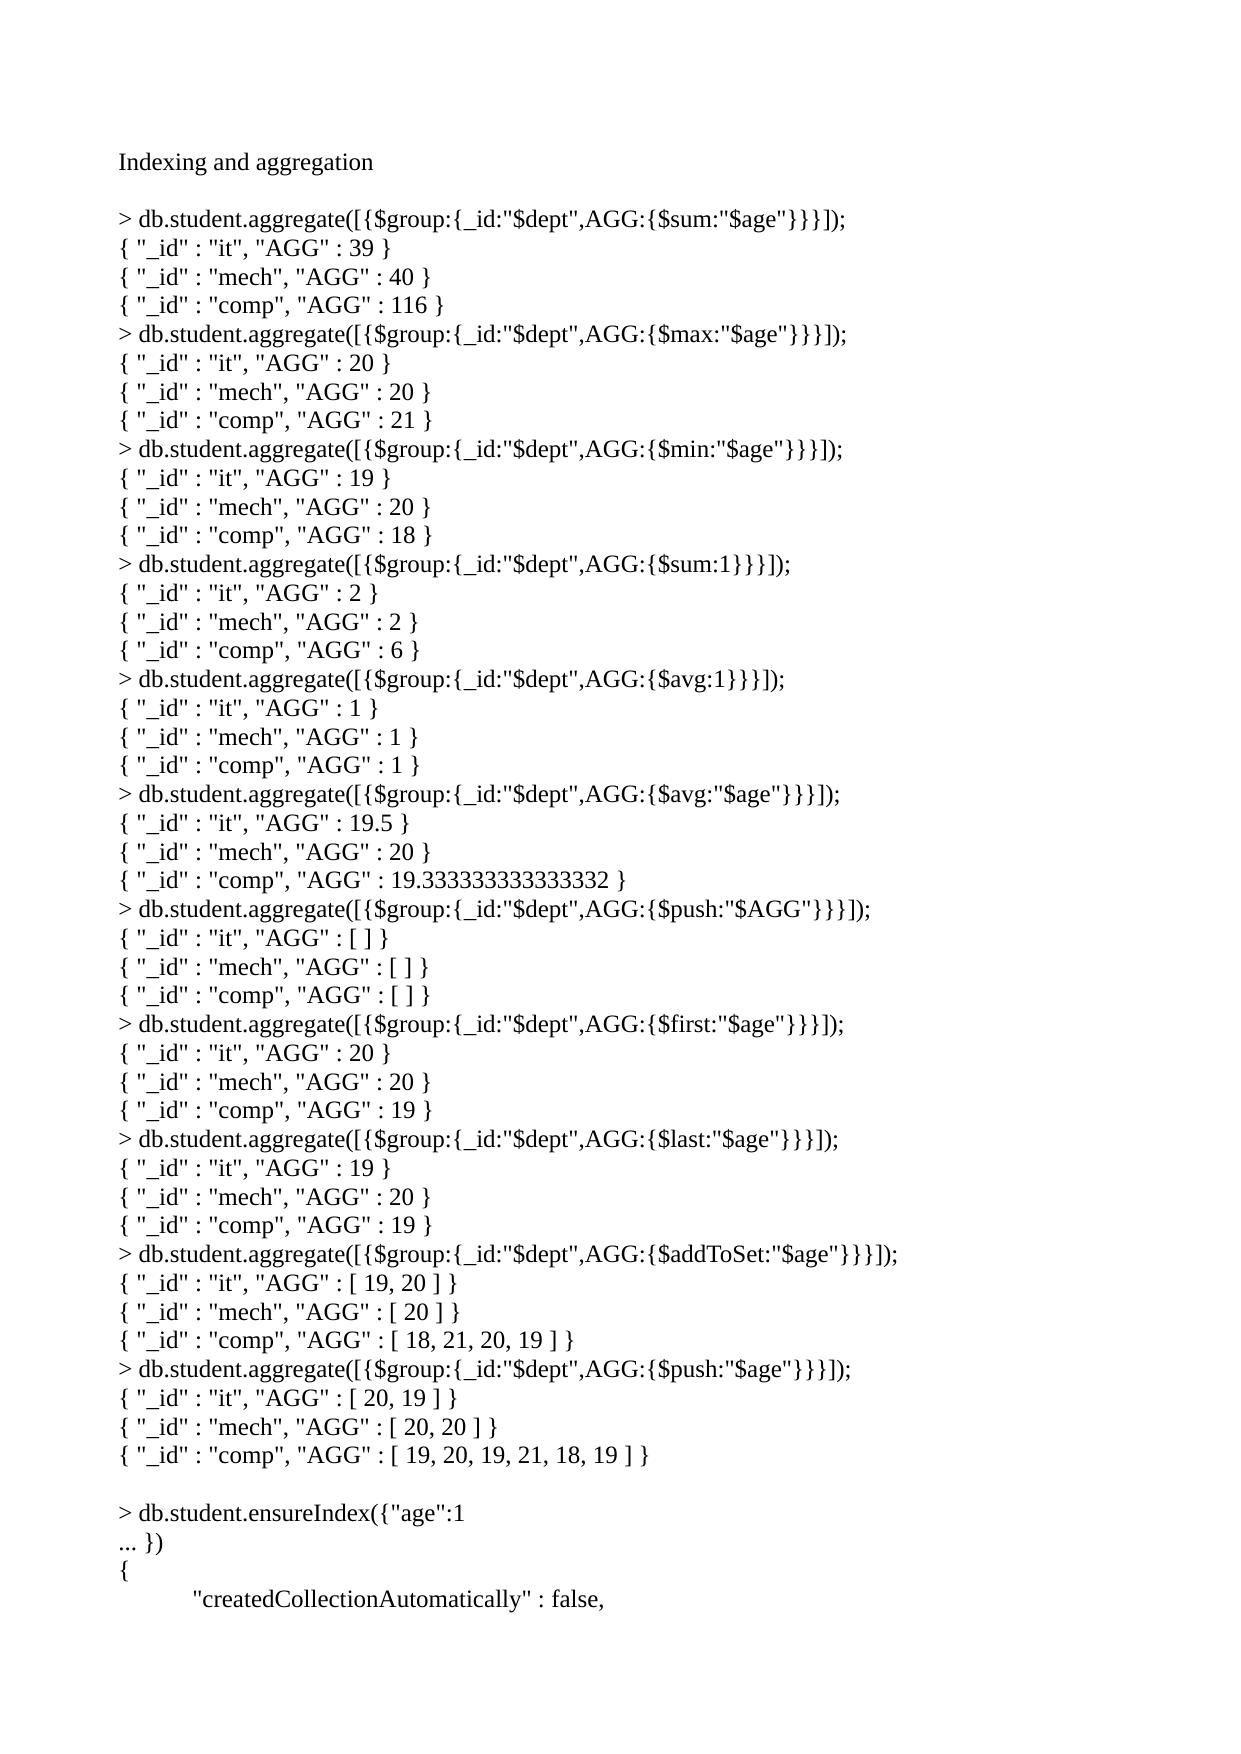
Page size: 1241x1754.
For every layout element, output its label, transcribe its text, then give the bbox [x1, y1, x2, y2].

text { "_id" : "comp", "AGG" : 116 } [118, 291, 1122, 319]
text ... }) [118, 1527, 1122, 1556]
text { "_id" : "mech", "AGG" : 20 } [118, 1067, 1122, 1096]
text { "_id" : "mech", "AGG" : [ 20 ] } [118, 1297, 1122, 1326]
text { "_id" : "mech", "AGG" : 1 } [118, 722, 1122, 751]
text { [118, 1556, 1122, 1584]
text > db.student.aggregate([{$group:{_id:"$dept",AGG:{$sum:"$age"}}}]); [118, 204, 1122, 233]
text { "_id" : "mech", "AGG" : [ ] } [118, 952, 1122, 981]
text > db.student.aggregate([{$group:{_id:"$dept",AGG:{$addToSet:"$age"}}}]); [118, 1239, 1122, 1268]
text { "_id" : "it", "AGG" : 20 } [118, 1038, 1122, 1067]
text { "_id" : "mech", "AGG" : 20 } [118, 377, 1122, 406]
text { "_id" : "mech", "AGG" : 40 } [118, 262, 1122, 291]
text { "_id" : "it", "AGG" : 19.5 } [118, 808, 1122, 837]
text { "_id" : "it", "AGG" : [ 19, 20 ] } [118, 1268, 1122, 1297]
text > db.student.aggregate([{$group:{_id:"$dept",AGG:{$max:"$age"}}}]); [118, 319, 1122, 348]
text { "_id" : "comp", "AGG" : 6 } [118, 636, 1122, 664]
text { "_id" : "comp", "AGG" : [ 18, 21, 20, 19 ] } [118, 1326, 1122, 1354]
text Indexing and aggregation [118, 147, 1122, 176]
text { "_id" : "comp", "AGG" : 21 } [118, 406, 1122, 434]
text { "_id" : "comp", "AGG" : 19 } [118, 1096, 1122, 1124]
text { "_id" : "mech", "AGG" : [ 20, 20 ] } [118, 1412, 1122, 1441]
text { "_id" : "comp", "AGG" : 18 } [118, 521, 1122, 549]
text { "_id" : "comp", "AGG" : 1 } [118, 751, 1122, 779]
text { "_id" : "it", "AGG" : 20 } [118, 348, 1122, 377]
text { "_id" : "mech", "AGG" : 20 } [118, 1182, 1122, 1211]
text { "_id" : "it", "AGG" : 2 } [118, 578, 1122, 607]
text { "_id" : "it", "AGG" : 19 } [118, 1153, 1122, 1182]
text { "_id" : "comp", "AGG" : [ 19, 20, 19, 21, 18, 19 ] } [118, 1441, 1122, 1469]
text { "_id" : "it", "AGG" : 19 } [118, 463, 1122, 492]
text > db.student.aggregate([{$group:{_id:"$dept",AGG:{$push:"$AGG"}}}]); [118, 894, 1122, 923]
text > db.student.aggregate([{$group:{_id:"$dept",AGG:{$last:"$age"}}}]); [118, 1124, 1122, 1153]
text { "_id" : "comp", "AGG" : [ ] } [118, 981, 1122, 1009]
text { "_id" : "mech", "AGG" : 20 } [118, 492, 1122, 521]
text { "_id" : "mech", "AGG" : 2 } [118, 607, 1122, 636]
text { "_id" : "it", "AGG" : 39 } [118, 233, 1122, 262]
text { "_id" : "comp", "AGG" : 19.333333333333332 } [118, 866, 1122, 894]
text "createdCollectionAutomatically" : false, [118, 1584, 1122, 1613]
text { "_id" : "mech", "AGG" : 20 } [118, 837, 1122, 866]
text { "_id" : "it", "AGG" : [ ] } [118, 923, 1122, 952]
text { "_id" : "comp", "AGG" : 19 } [118, 1211, 1122, 1239]
text > db.student.aggregate([{$group:{_id:"$dept",AGG:{$min:"$age"}}}]); [118, 434, 1122, 463]
text { "_id" : "it", "AGG" : [ 20, 19 ] } [118, 1383, 1122, 1412]
text > db.student.aggregate([{$group:{_id:"$dept",AGG:{$sum:1}}}]); [118, 549, 1122, 578]
text > db.student.aggregate([{$group:{_id:"$dept",AGG:{$avg:1}}}]); [118, 664, 1122, 693]
text > db.student.ensureIndex({"age":1 [118, 1498, 1122, 1527]
text { "_id" : "it", "AGG" : 1 } [118, 693, 1122, 722]
text > db.student.aggregate([{$group:{_id:"$dept",AGG:{$push:"$age"}}}]); [118, 1354, 1122, 1383]
text > db.student.aggregate([{$group:{_id:"$dept",AGG:{$first:"$age"}}}]); [118, 1009, 1122, 1038]
text > db.student.aggregate([{$group:{_id:"$dept",AGG:{$avg:"$age"}}}]); [118, 779, 1122, 808]
